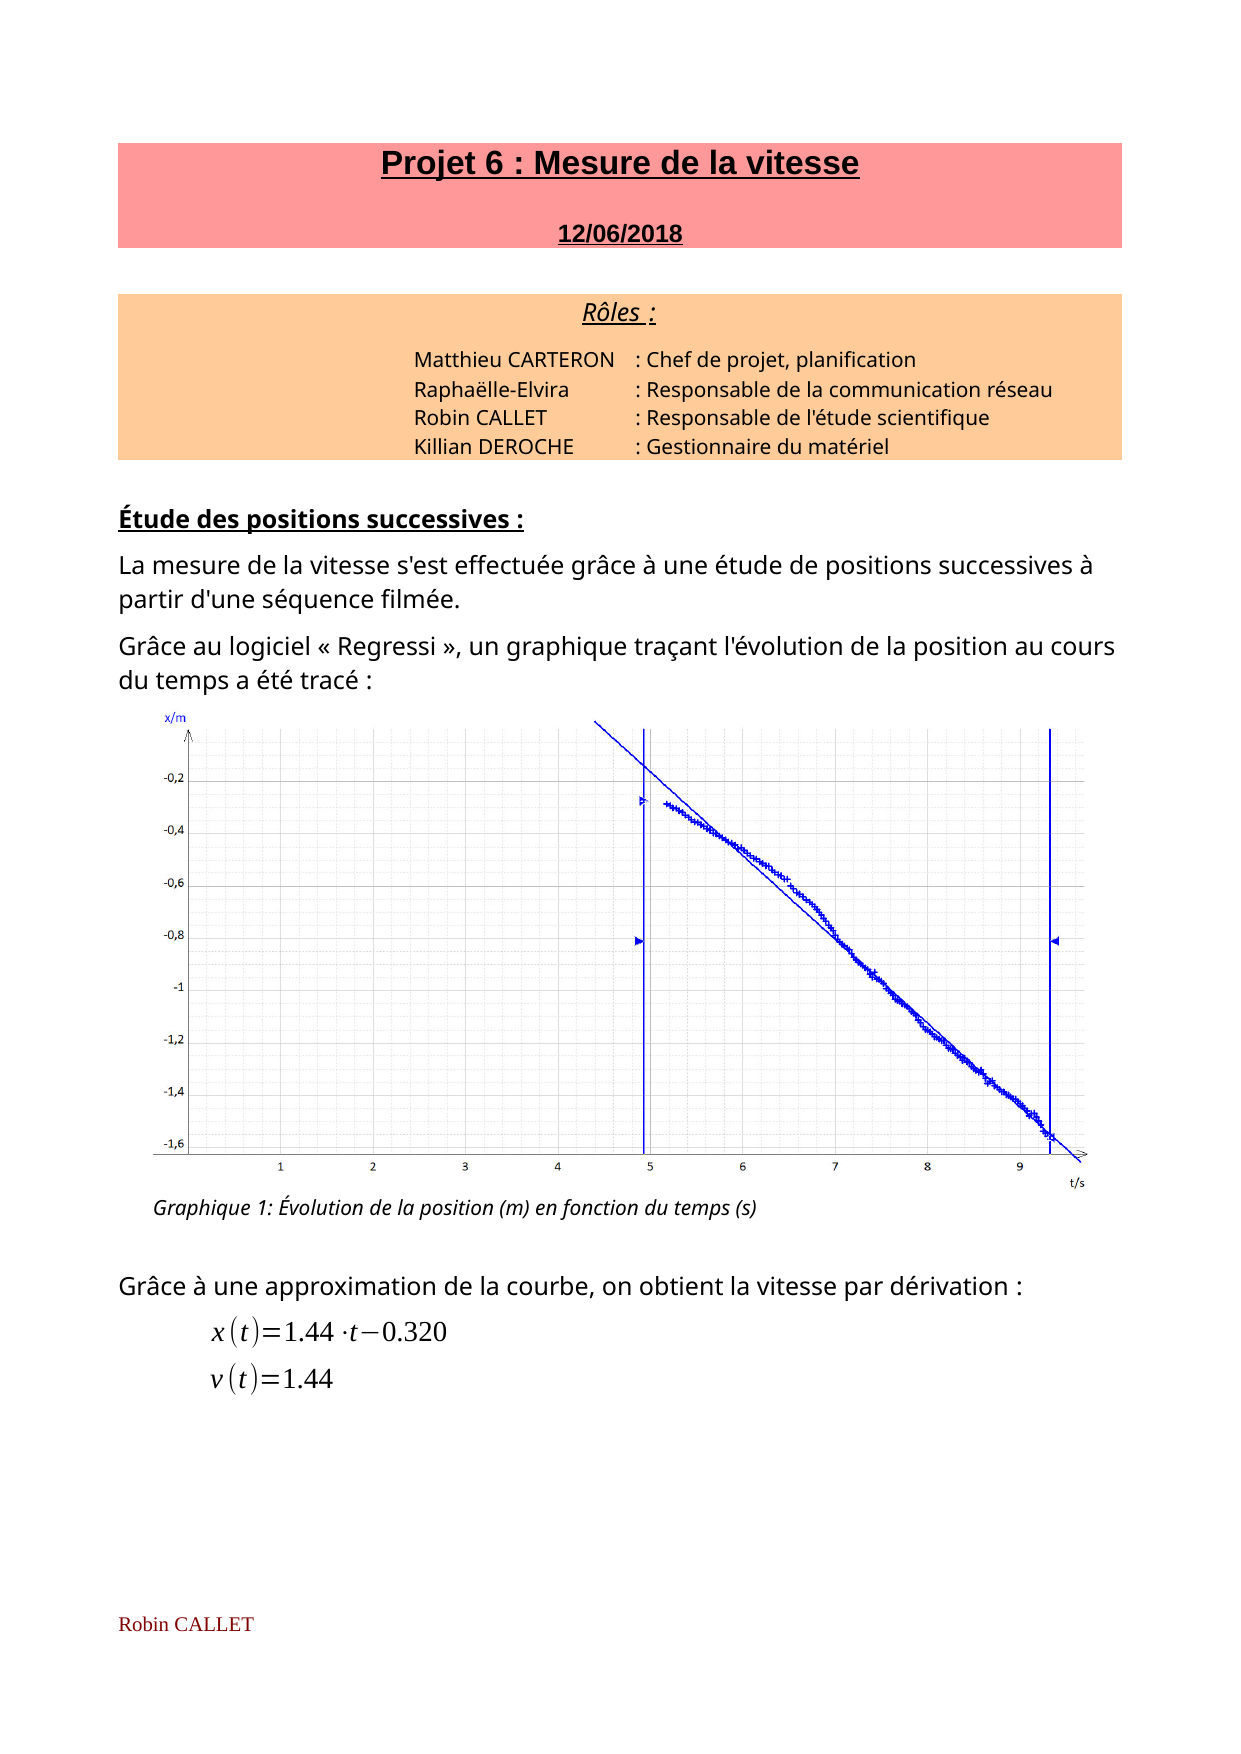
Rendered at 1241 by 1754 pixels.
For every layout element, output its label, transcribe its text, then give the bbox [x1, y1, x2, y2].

text Robin CALLET : Responsable de l'étude scientifique [118, 403, 1122, 432]
subtitle 12/06/2018 [118, 219, 1122, 248]
text Grâce au logiciel « Regressi », un graphique traçant l'évolution de la position au cours du temps a été tracé : [118, 628, 1122, 697]
text Killian DEROCHE : Gestionnaire du matériel [118, 432, 1122, 460]
picture [152, 709, 1088, 1194]
text Graphique 1: Évolution de la position (m) en fonction du temps (s) [153, 1194, 1088, 1222]
text Étude des positions successives : [118, 502, 1122, 536]
text La mesure de la vitesse s'est effectuée grâce à une étude de positions successives à partir d'une séquence filmée. [118, 548, 1122, 616]
text Matthieu CARTERON : Chef de projet, planification [118, 341, 1122, 375]
text Rôles : [118, 294, 1122, 328]
text Raphaëlle-Elvira : Responsable de la communication réseau [118, 375, 1122, 403]
subtitle Projet 6 : Mesure de la vitesse [118, 143, 1122, 182]
text Grâce à une approximation de la courbe, on obtient la vitesse par dérivation : [118, 1268, 1122, 1302]
